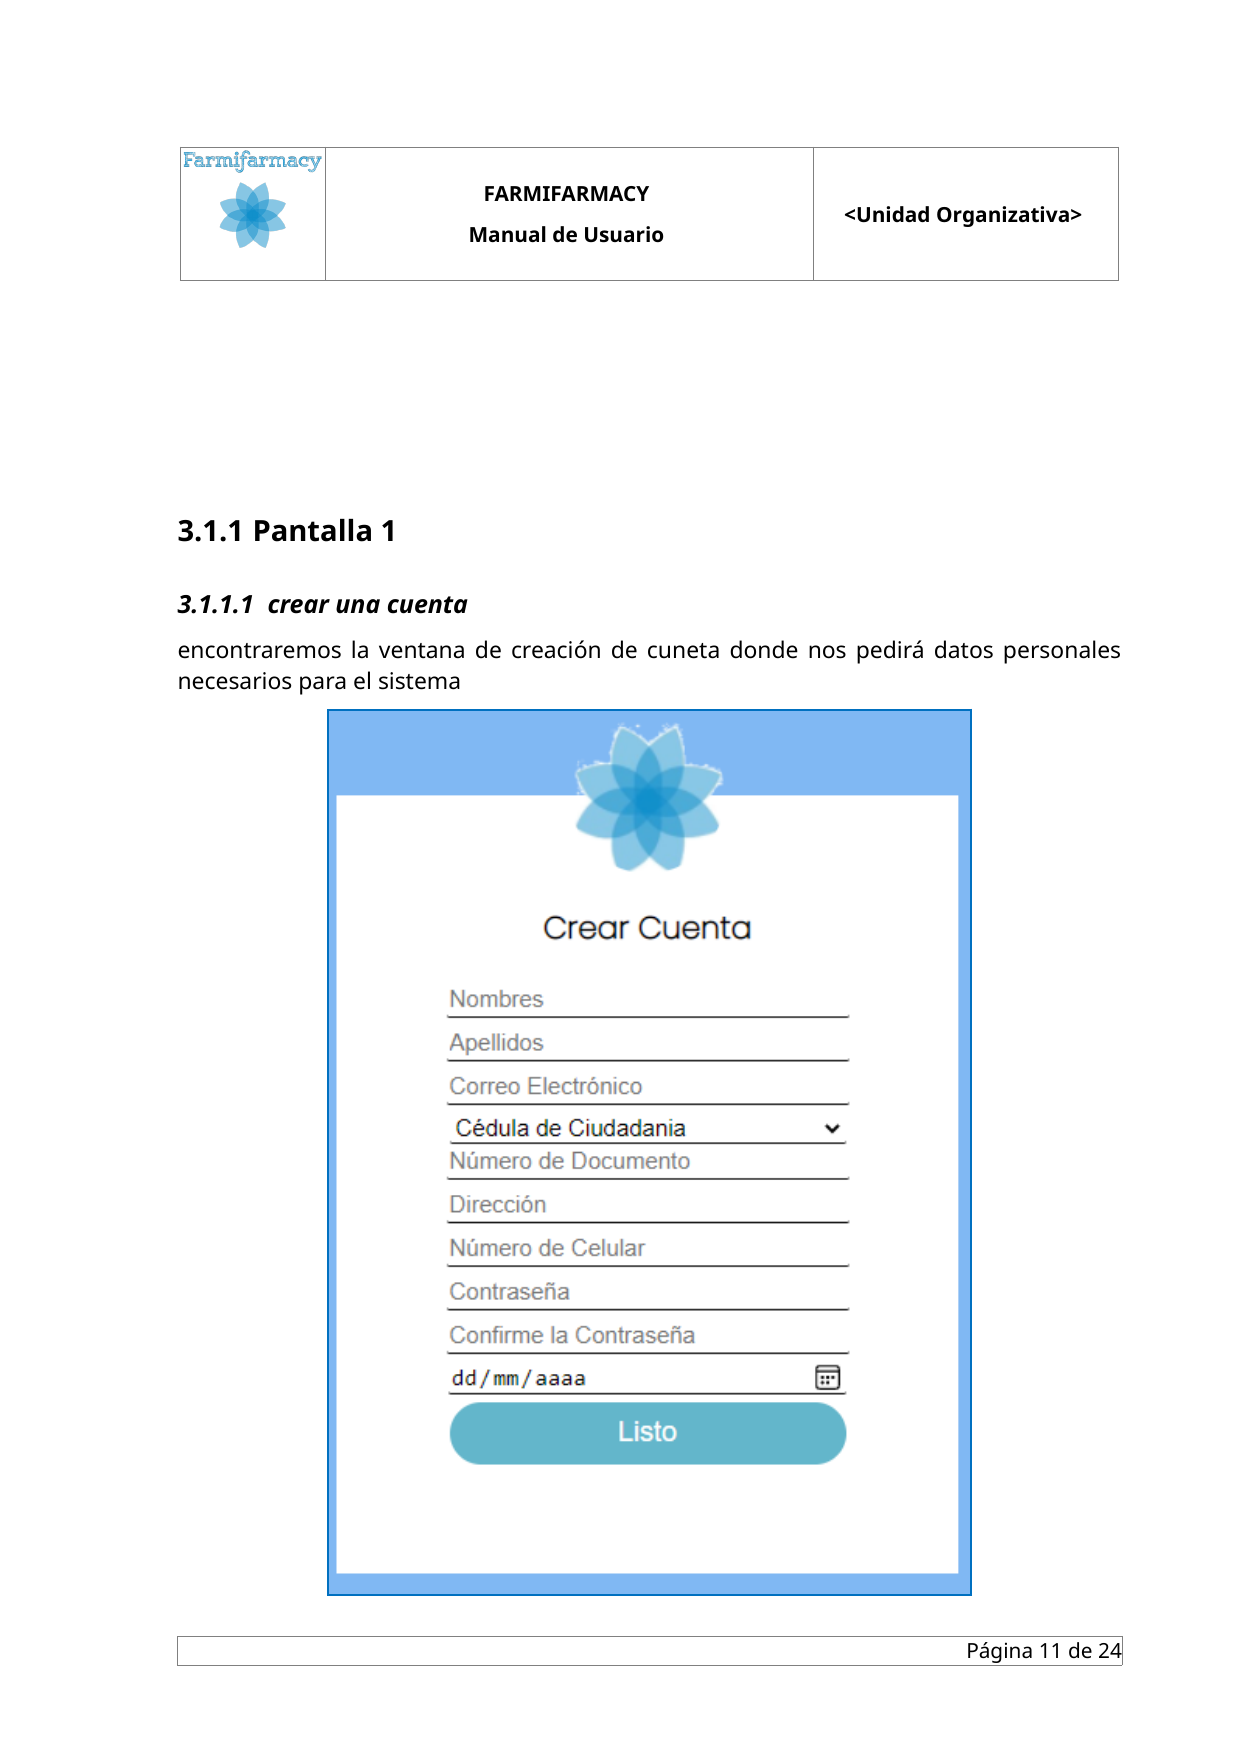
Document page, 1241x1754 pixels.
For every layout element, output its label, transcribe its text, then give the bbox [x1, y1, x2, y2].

subtitle Pantalla 1 [177, 510, 1122, 549]
subtitle crear una cuenta [177, 587, 1122, 621]
text encontraremos la ventana de creación de cuneta donde nos pedirá datos personales necesarios para el sistema [177, 633, 1122, 696]
